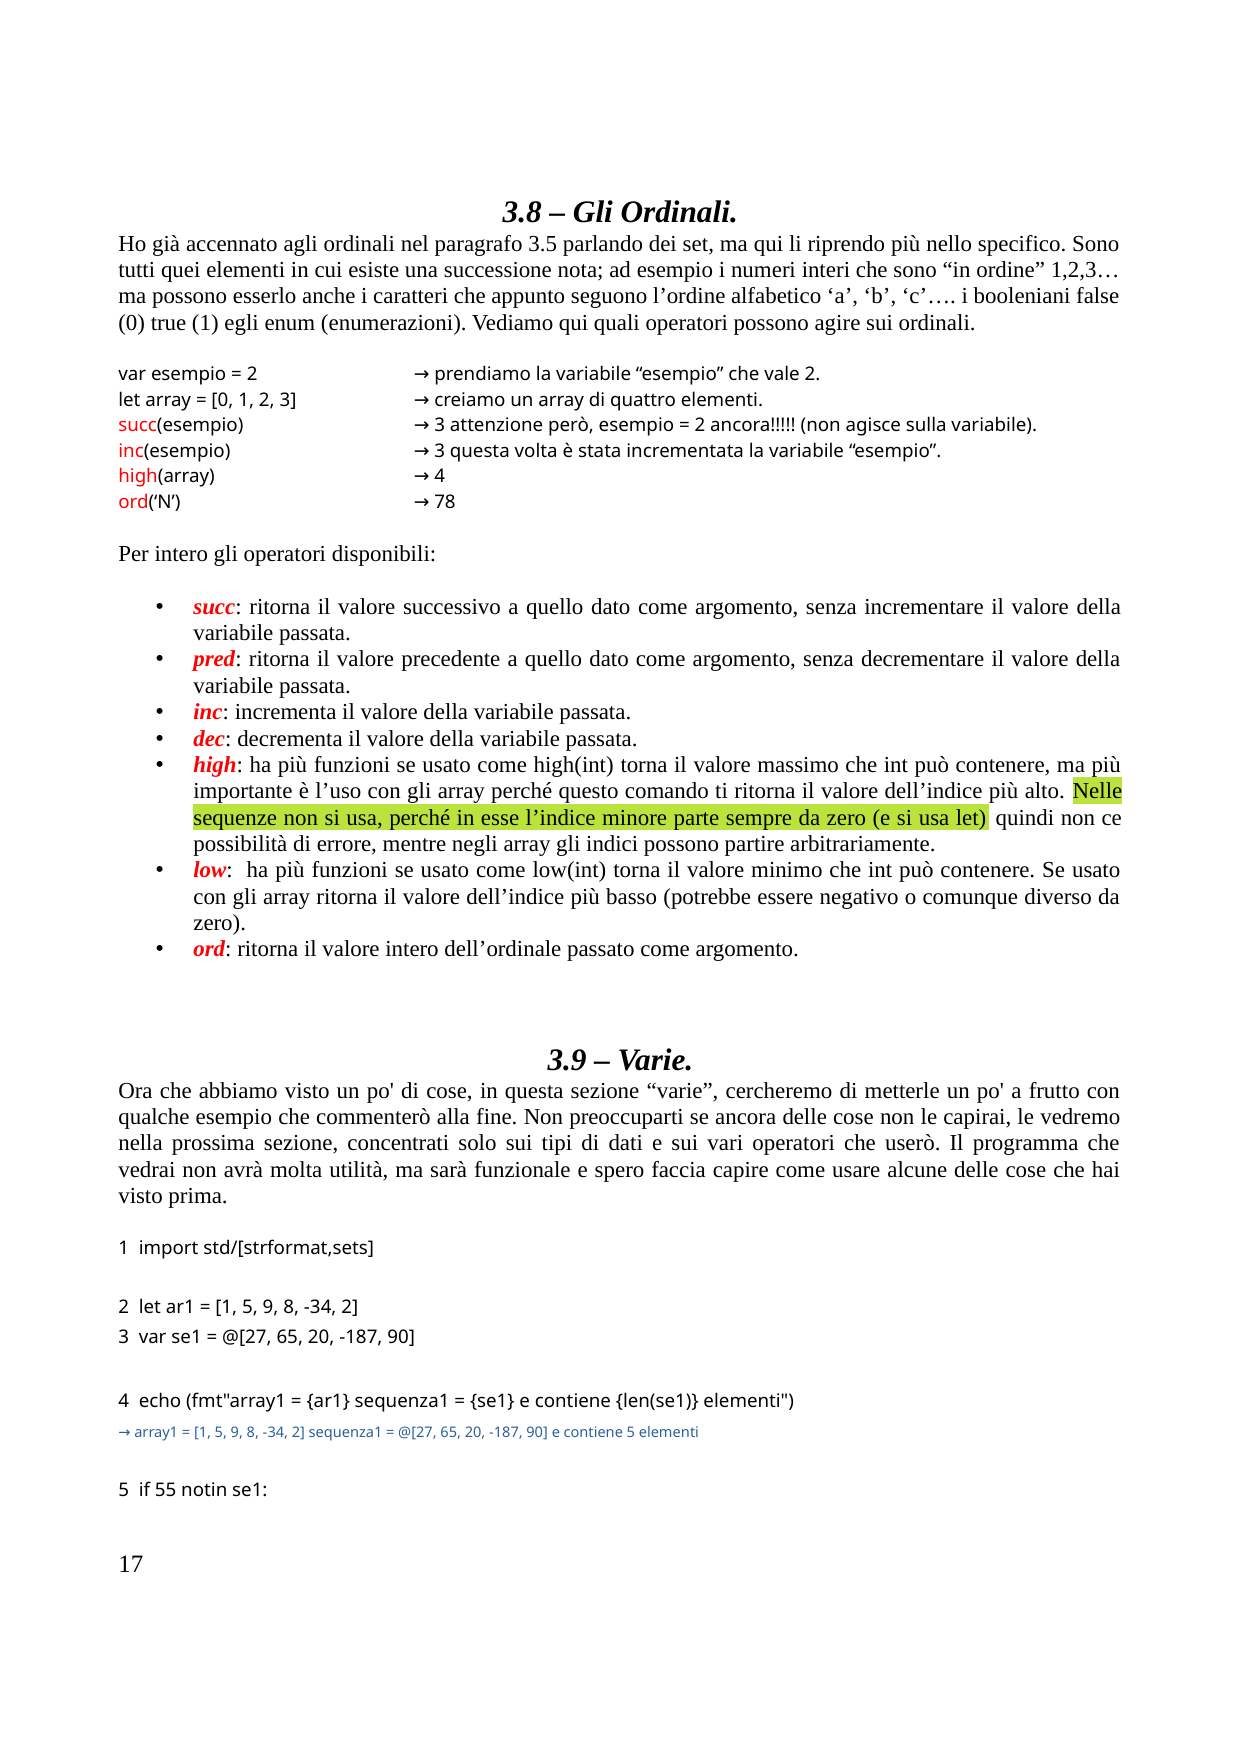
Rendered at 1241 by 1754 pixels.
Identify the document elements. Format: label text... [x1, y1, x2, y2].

text var esempio = 2 → prendiamo la variabile “esempio” che vale 2. [118, 361, 1122, 386]
text high(array) → 4 [118, 463, 1122, 488]
text 3 var se1 = @[27, 65, 20, -187, 90] [118, 1319, 1122, 1349]
list low: ha più funzioni se usato come low(int) torna il valore minimo che int può contenere. Se usato con gli array ritorna il valore dell’indice più basso (potrebbe essere negativo o comunque diverso da zero). [156, 856, 1122, 935]
text 3.8 – Gli Ordinali. [118, 194, 1122, 230]
text let array = [0, 1, 2, 3] → creiamo un array di quattro elementi. [118, 386, 1122, 412]
text 1 import std/[strformat,sets] [118, 1234, 1122, 1259]
list high: ha più funzioni se usato come high(int) torna il valore massimo che int può contenere, ma più importante è l’uso con gli array perché questo comando ti ritorna il valore dell’indice più alto. Nelle sequenze non si usa, perché in esse l’indice minore parte sempre da zero (e si usa let) quindi non ce possibilità di errore, mentre negli array gli indici possono partire arbitrariamente. [156, 751, 1122, 856]
text ord(‘N’) → 78 [118, 488, 1122, 514]
text → array1 = [1, 5, 9, 8, -34, 2] sequenza1 = @[27, 65, 20, -187, 90] e contiene 5 elementi [118, 1412, 1122, 1442]
list inc: incrementa il valore della variabile passata. [156, 698, 1122, 724]
text Ho già accennato agli ordinali nel paragrafo 3.5 parlando dei set, ma qui li riprendo più nello specifico. Sono tutti quei elementi in cui esiste una successione nota; ad esempio i numeri interi che sono “in ordine” 1,2,3… ma possono esserlo anche i caratteri che appunto seguono l’ordine alfabetico ‘a’, ‘b’, ‘c’…. i booleniani false (0) true (1) egli enum (enumerazioni). Vediamo qui quali operatori possono agire sui ordinali. [118, 230, 1122, 335]
list ord: ritorna il valore intero dell’ordinale passato come argomento. [156, 935, 1122, 962]
text succ(esempio) → 3 attenzione però, esempio = 2 ancora!!!!! (non agisce sulla variabile). [118, 412, 1122, 437]
text Per intero gli operatori disponibili: [118, 540, 1122, 566]
list succ: ritorna il valore successivo a quello dato come argomento, senza incrementare il valore della variabile passata. [156, 593, 1122, 646]
text 4 echo (fmt"array1 = {ar1} sequenza1 = {se1} e contiene {len(se1)} elementi") [118, 1383, 1122, 1412]
text 5 if 55 notin se1: [118, 1472, 1122, 1501]
list pred: ritorna il valore precedente a quello dato come argomento, senza decrementare il valore della variabile passata. [156, 646, 1122, 698]
text Ora che abbiamo visto un po' di cose, in questa sezione “varie”, cercheremo di metterle un po' a frutto con qualche esempio che commenterò alla fine. Non preoccuparti se ancora delle cose non le capirai, le vedremo nella prossima sezione, concentrati solo sui tipi di dati e sui vari operatori che userò. Il programma che vedrai non avrà molta utilità, ma sarà funzionale e spero faccia capire come usare alcune delle cose che hai visto prima. [118, 1077, 1122, 1208]
list dec: decrementa il valore della variabile passata. [156, 724, 1122, 751]
text 3.9 – Varie. [118, 1041, 1122, 1077]
text 2 let ar1 = [1, 5, 9, 8, -34, 2] [118, 1289, 1122, 1319]
text inc(esempio) → 3 questa volta è stata incrementata la variabile “esempio”. [118, 437, 1122, 463]
